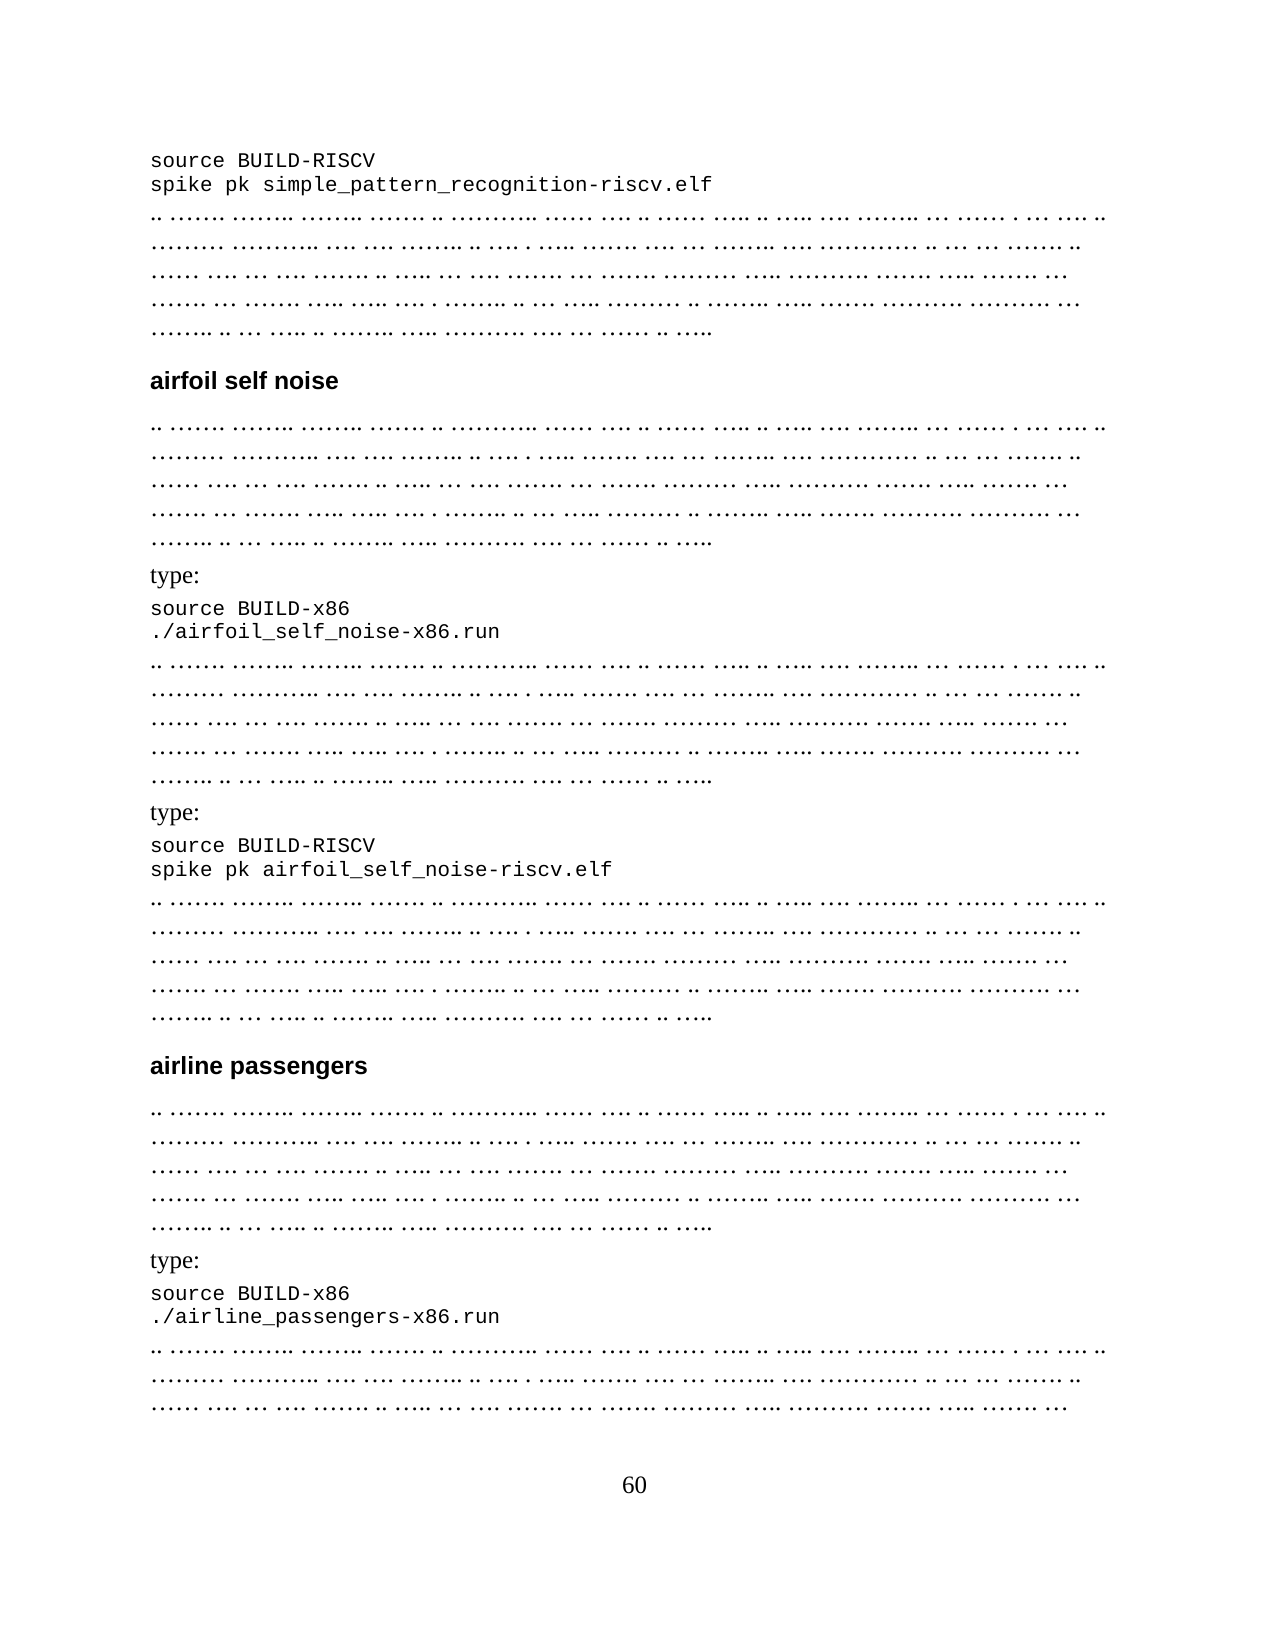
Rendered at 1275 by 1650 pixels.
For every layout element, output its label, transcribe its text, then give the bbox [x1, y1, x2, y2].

text source BUILD-RISCV [150, 150, 1125, 174]
text .. ……. …….. …….. ……. .. ……….. …… …. .. …… ….. .. ….. …. …….. … …… . … …. .. ……… ……….. …. …. …….. .. …. . ….. ……. …. … …….. …. ………… .. … … ……. .. …… …. … …. ……. .. ….. … …. ……. … ……. ……… ….. ………. ……. ….. ……. … ……. … ……. ….. ….. …. . …….. .. … ….. ……… .. …….. ….. ……. ………. ………. … …….. .. … ….. .. …….. ….. ………. …. … …… .. ….. [150, 882, 1125, 1026]
text type: [150, 560, 1125, 588]
text type: [150, 797, 1125, 826]
text .. ……. …….. …….. ……. .. ……….. …… …. .. …… ….. .. ….. …. …….. … …… . … …. .. ……… ……….. …. …. …….. .. …. . ….. ……. …. … …….. …. ………… .. … … ……. .. …… …. … …. ……. .. ….. … …. ……. … ……. ……… ….. ………. ……. ….. ……. … [150, 1330, 1125, 1416]
text ./airfoil_self_noise-x86.run [150, 621, 1125, 645]
text .. ……. …….. …….. ……. .. ……….. …… …. .. …… ….. .. ….. …. …….. … …… . … …. .. ……… ……….. …. …. …….. .. …. . ….. ……. …. … …….. …. ………… .. … … ……. .. …… …. … …. ……. .. ….. … …. ……. … ……. ……… ….. ………. ……. ….. ……. … ……. … ……. ….. ….. …. . …….. .. … ….. ……… .. …….. ….. ……. ………. ………. … …….. .. … ….. .. …….. ….. ………. …. … …… .. ….. [150, 1092, 1125, 1236]
text spike pk simple_pattern_recognition-riscv.elf [150, 174, 1125, 197]
text ./airline_passengers-x86.run [150, 1306, 1125, 1330]
text source BUILD-x86 [150, 1283, 1125, 1306]
text source BUILD-x86 [150, 597, 1125, 621]
text source BUILD-RISCV [150, 835, 1125, 859]
text .. ……. …….. …….. ……. .. ……….. …… …. .. …… ….. .. ….. …. …….. … …… . … …. .. ……… ……….. …. …. …….. .. …. . ….. ……. …. … …….. …. ………… .. … … ……. .. …… …. … …. ……. .. ….. … …. ……. … ……. ……… ….. ………. ……. ….. ……. … ……. … ……. ….. ….. …. . …….. .. … ….. ……… .. …….. ….. ……. ………. ………. … …….. .. … ….. .. …….. ….. ………. …. … …… .. ….. [150, 197, 1125, 341]
subtitle airfoil self noise [150, 366, 1125, 394]
text type: [150, 1245, 1125, 1274]
text spike pk airfoil_self_noise-riscv.elf [150, 859, 1125, 882]
subtitle airline passengers [150, 1051, 1125, 1080]
text .. ……. …….. …….. ……. .. ……….. …… …. .. …… ….. .. ….. …. …….. … …… . … …. .. ……… ……….. …. …. …….. .. …. . ….. ……. …. … …….. …. ………… .. … … ……. .. …… …. … …. ……. .. ….. … …. ……. … ……. ……… ….. ………. ……. ….. ……. … ……. … ……. ….. ….. …. . …….. .. … ….. ……… .. …….. ….. ……. ………. ………. … …….. .. … ….. .. …….. ….. ………. …. … …… .. ….. [150, 407, 1125, 551]
text .. ……. …….. …….. ……. .. ……….. …… …. .. …… ….. .. ….. …. …….. … …… . … …. .. ……… ……….. …. …. …….. .. …. . ….. ……. …. … …….. …. ………… .. … … ……. .. …… …. … …. ……. .. ….. … …. ……. … ……. ……… ….. ………. ……. ….. ……. … ……. … ……. ….. ….. …. . …….. .. … ….. ……… .. …….. ….. ……. ………. ………. … …….. .. … ….. .. …….. ….. ………. …. … …… .. ….. [150, 645, 1125, 788]
